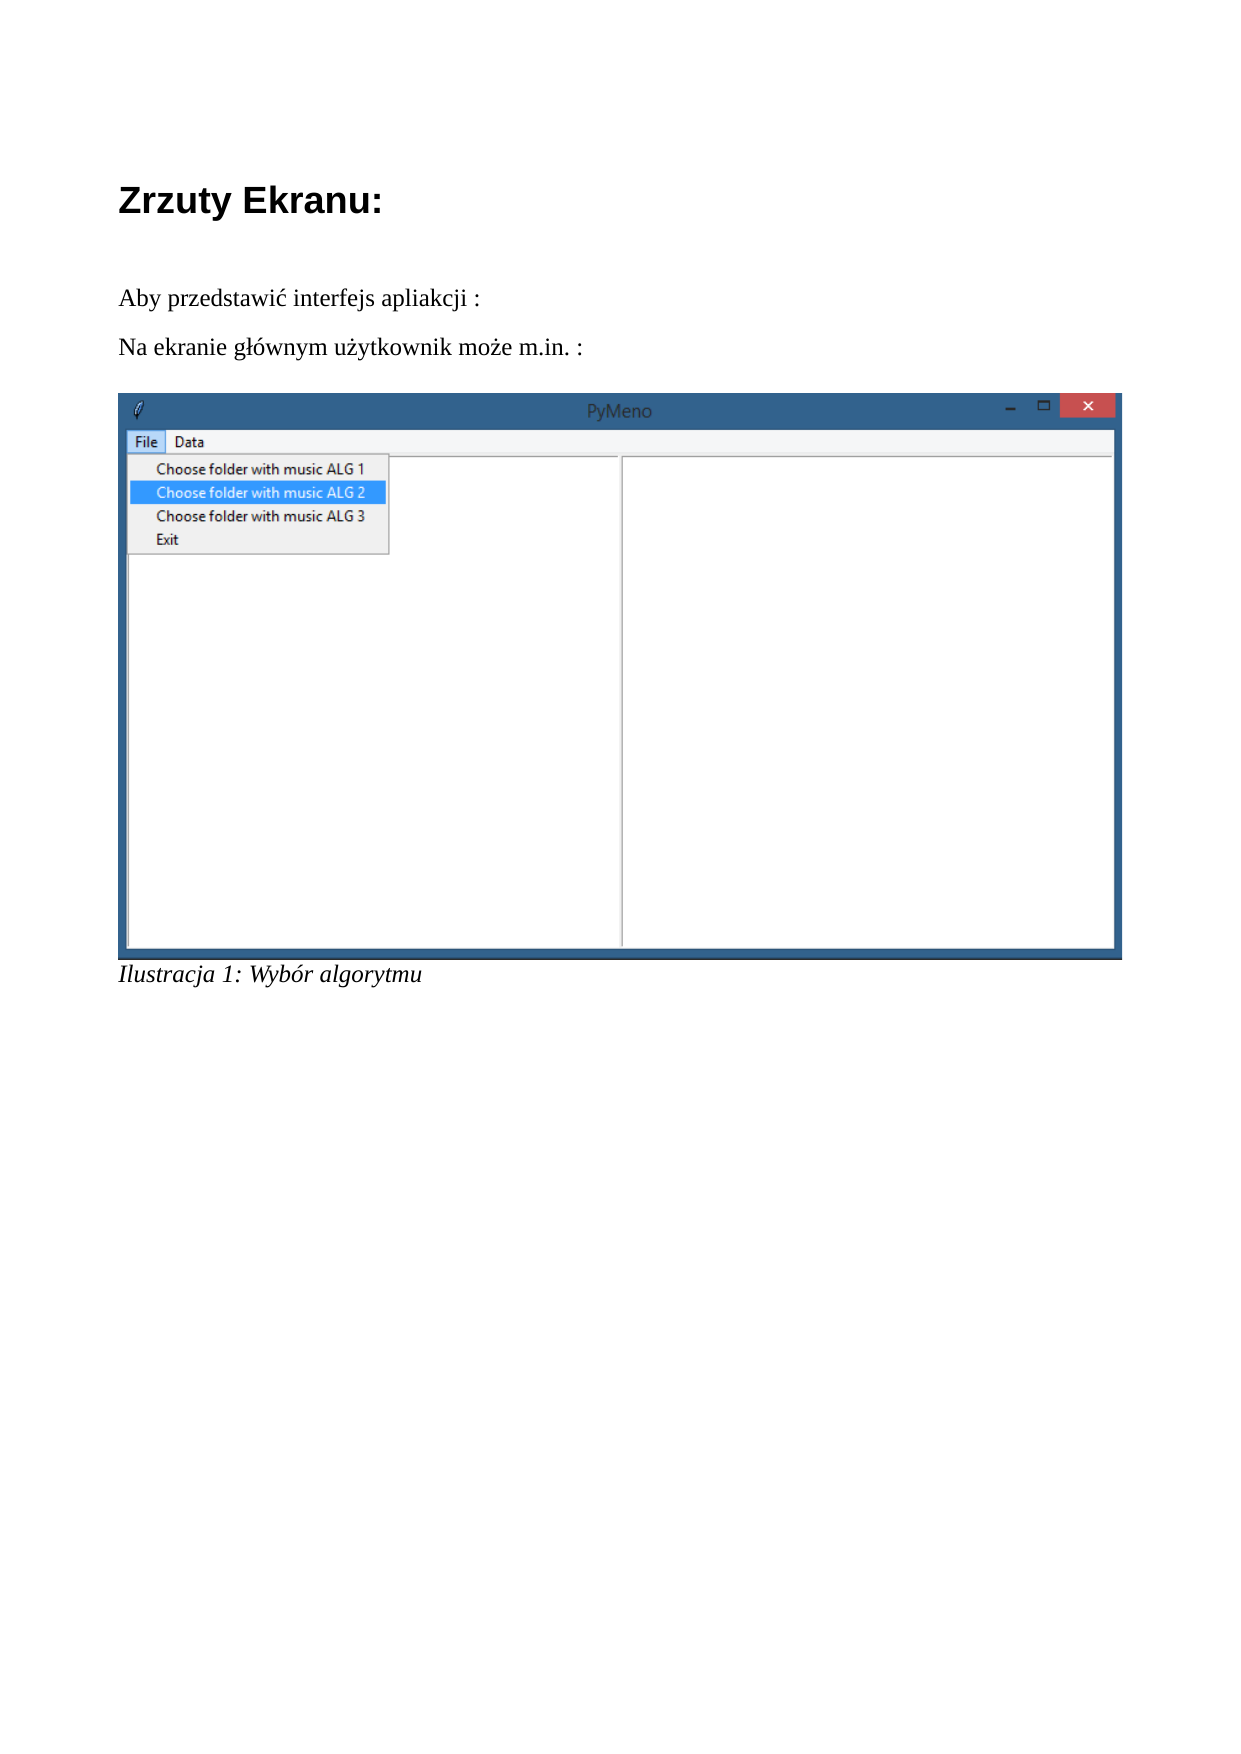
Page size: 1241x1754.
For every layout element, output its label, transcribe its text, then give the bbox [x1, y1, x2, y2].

text Aby przedstawić interfejs apliakcji : [118, 283, 1122, 312]
picture [118, 393, 1123, 960]
text Ilustracja 1: Wybór algorytmu [118, 960, 1122, 988]
text Na ekranie głównym użytkownik może m.in. : [118, 332, 1122, 361]
subtitle Zrzuty Ekranu: [118, 178, 1122, 221]
